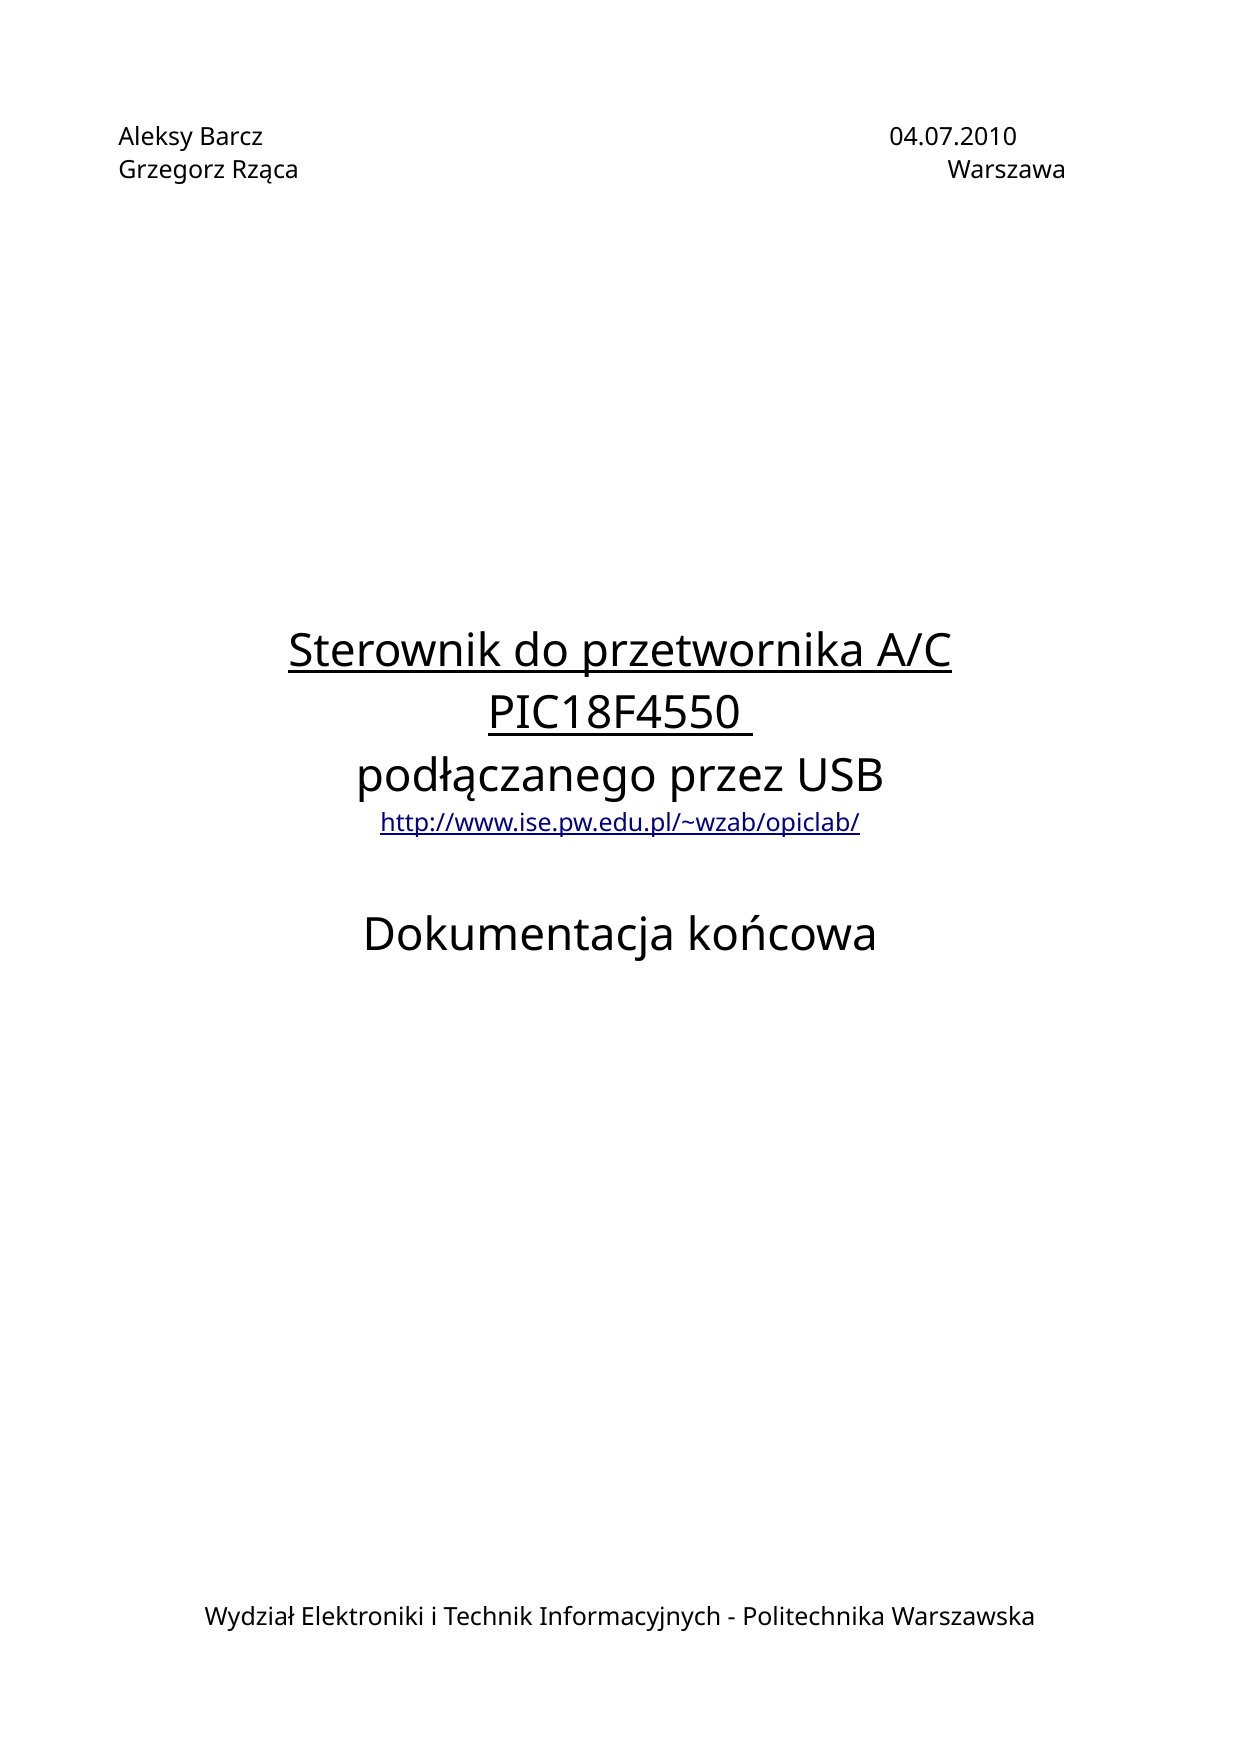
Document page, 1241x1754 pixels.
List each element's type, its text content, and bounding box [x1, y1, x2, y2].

text Sterownik do przetwornika A/C [118, 617, 1122, 680]
text Dokumentacja końcowa [118, 901, 1122, 963]
text http://www.ise.pw.edu.pl/~wzab/opiclab/ [118, 805, 1122, 839]
text Aleksy Barcz 04.07.2010 [118, 118, 1122, 152]
text Grzegorz Rząca Warszawa [118, 152, 1122, 186]
text podłączanego przez USB [118, 742, 1122, 805]
text Wydział Elektroniki i Technik Informacyjnych - Politechnika Warszawska [118, 1598, 1122, 1633]
text PIC18F4550 [118, 680, 1122, 742]
